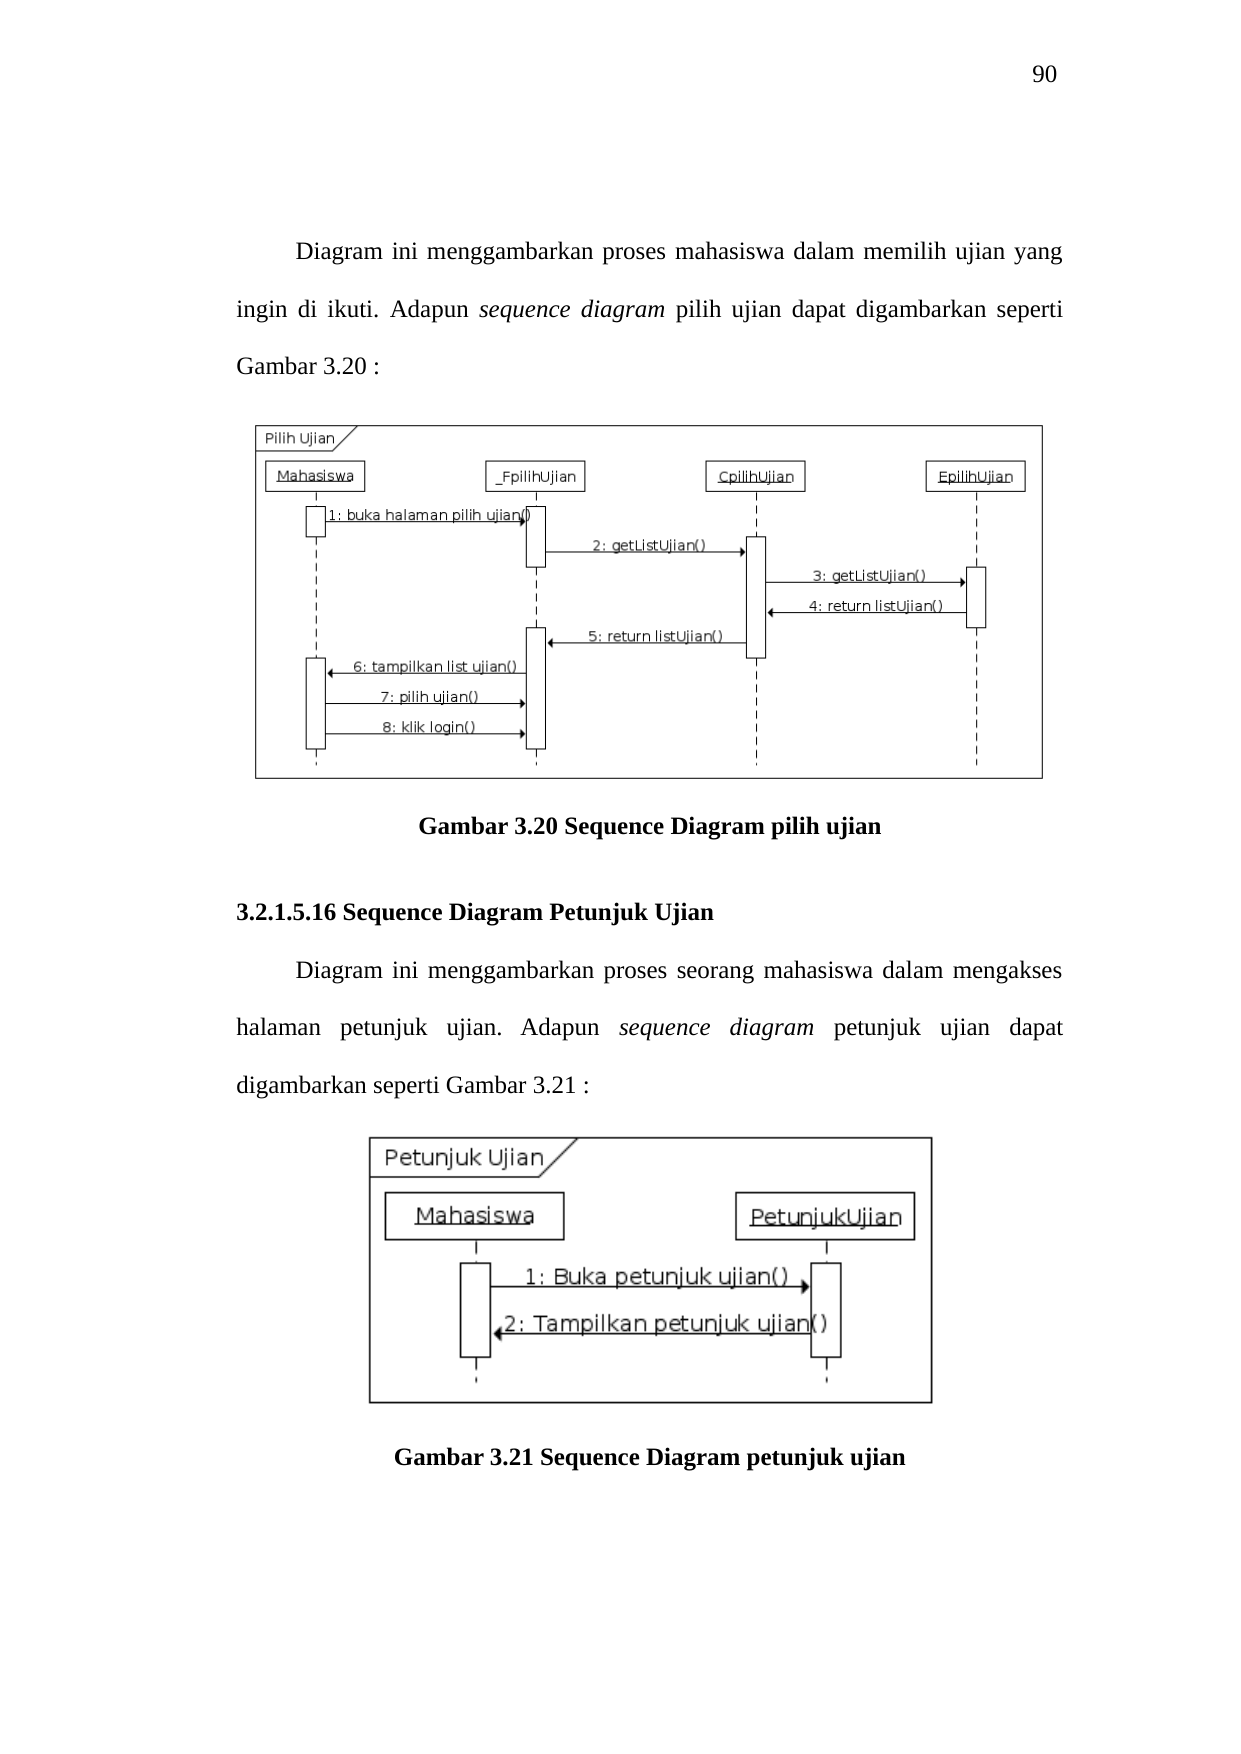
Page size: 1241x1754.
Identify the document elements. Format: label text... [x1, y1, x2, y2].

picture [249, 413, 1050, 783]
text Diagram ini menggambarkan proses seorang mahasiswa dalam mengakses halaman petunjuk ujian. Adapun sequence diagram petunjuk ujian dapat digambarkan seperti Gambar 3.21 : [236, 955, 1063, 1099]
picture [361, 1132, 939, 1413]
text Gambar 3.21 Sequence Diagram petunjuk ujian [236, 1127, 1063, 1471]
text Gambar 3.20 Sequence Diagram pilih ujian [236, 409, 1063, 840]
subtitle 3.2.1.5.16 Sequence Diagram Petunjuk Ujian [236, 897, 1063, 926]
text Diagram ini menggambarkan proses mahasiswa dalam memilih ujian yang ingin di ikuti. Adapun sequence diagram pilih ujian dapat digambarkan seperti Gambar 3.20 : [236, 236, 1063, 380]
